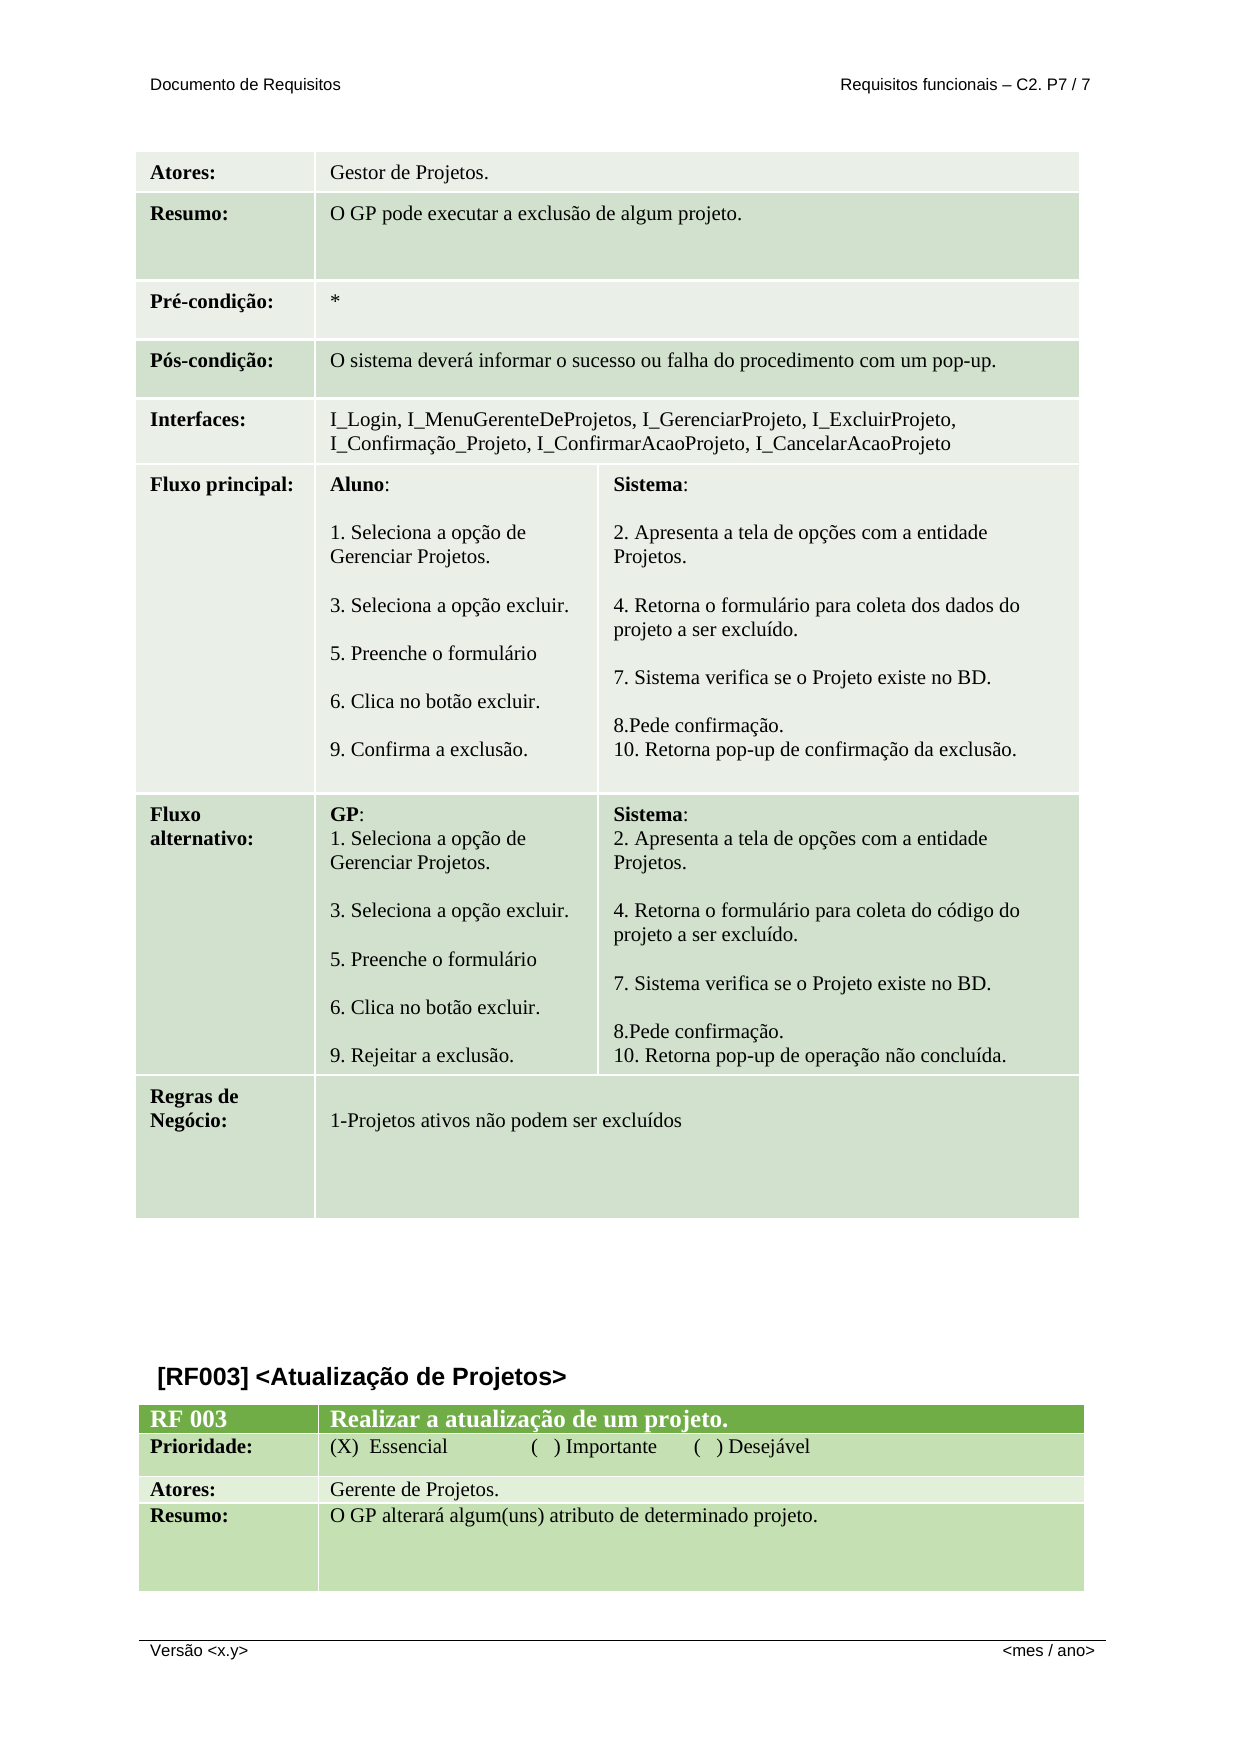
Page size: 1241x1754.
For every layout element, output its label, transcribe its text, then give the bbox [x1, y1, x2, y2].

table_cell Regras de Negócio: [136, 1076, 314, 1218]
text [RF003] <Atualização de Projetos> [150, 1362, 1090, 1391]
table_cell Interfaces: [136, 400, 314, 463]
table_cell Gestor de Projetos. [316, 152, 1079, 191]
table_cell Atores: [139, 1477, 318, 1502]
table_cell Sistema: 2. Apresenta a tela de opções com a entidade Projetos. 4. Retorna o formulário para coleta do código do projeto a ser excluído. 7. Sistema verifica se o Projeto existe no BD. 8.Pede confirmação. 10. Retorna pop-up de operação não concluída. [599, 795, 1079, 1074]
table_cell O GP alterará algum(uns) atributo de determinado projeto. [319, 1504, 1084, 1591]
table_cell I_Login, I_MenuGerenteDeProjetos, I_GerenciarProjeto, I_ExcluirProjeto, I_Confirmação_Projeto, I_ConfirmarAcaoProjeto, I_CancelarAcaoProjeto [316, 400, 1079, 463]
table_cell 1-Projetos ativos não podem ser excluídos [316, 1076, 1079, 1218]
table_cell (X) Essencial ( ) Importante ( ) Desejável [319, 1434, 1084, 1476]
table_header Realizar a atualização de um projeto. [319, 1405, 1084, 1433]
table_cell O sistema deverá informar o sucesso ou falha do procedimento com um pop-up. [316, 341, 1079, 397]
table_cell Atores: [136, 152, 314, 191]
table_cell Fluxo principal: [136, 465, 314, 792]
table_cell Pós-condição: [136, 341, 314, 397]
table_cell Prioridade: [139, 1434, 318, 1476]
table_cell * [316, 282, 1079, 338]
table_cell Resumo: [139, 1504, 318, 1591]
table_cell Resumo: [136, 193, 314, 279]
table_cell GP: 1. Seleciona a opção de Gerenciar Projetos. 3. Seleciona a opção excluir. 5. Preenche o formulário 6. Clica no botão excluir. 9. Rejeitar a exclusão. [316, 795, 597, 1074]
table_cell Fluxo alternativo: [136, 795, 314, 1074]
table_cell Sistema: 2. Apresenta a tela de opções com a entidade Projetos. 4. Retorna o formulário para coleta dos dados do projeto a ser excluído. 7. Sistema verifica se o Projeto existe no BD. 8.Pede confirmação. 10. Retorna pop-up de confirmação da exclusão. [599, 465, 1079, 792]
table_header RF 003 [139, 1405, 318, 1433]
table_cell Pré-condição: [136, 282, 314, 338]
table_cell Gerente de Projetos. [319, 1477, 1084, 1502]
table_cell Aluno: 1. Seleciona a opção de Gerenciar Projetos. 3. Seleciona a opção excluir. 5. Preenche o formulário 6. Clica no botão excluir. 9. Confirma a exclusão. [316, 465, 597, 792]
table_cell O GP pode executar a exclusão de algum projeto. [316, 193, 1079, 279]
